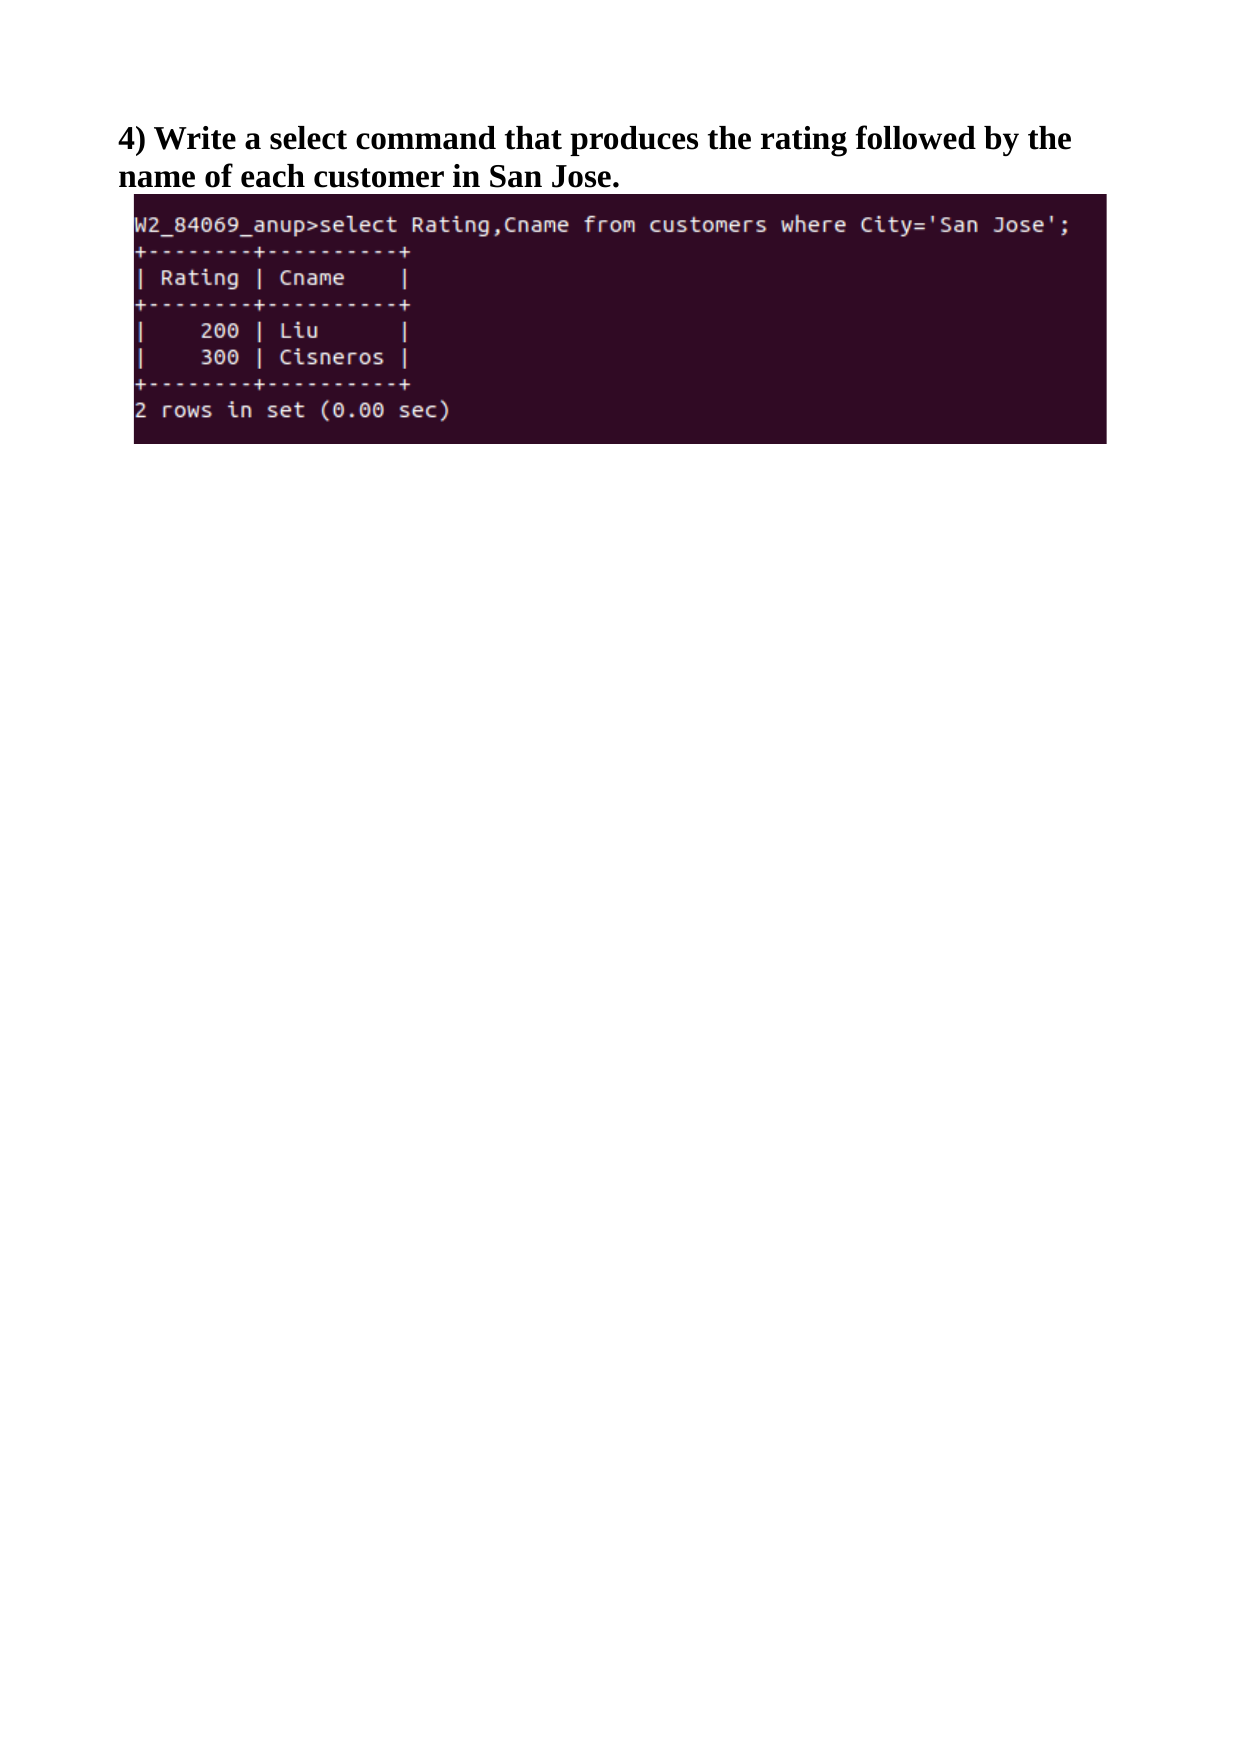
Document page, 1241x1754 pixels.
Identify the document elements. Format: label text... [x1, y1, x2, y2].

picture [133, 194, 1107, 444]
text 4) Write a select command that produces the rating followed by the name of each customer in San Jose. [118, 118, 1122, 195]
